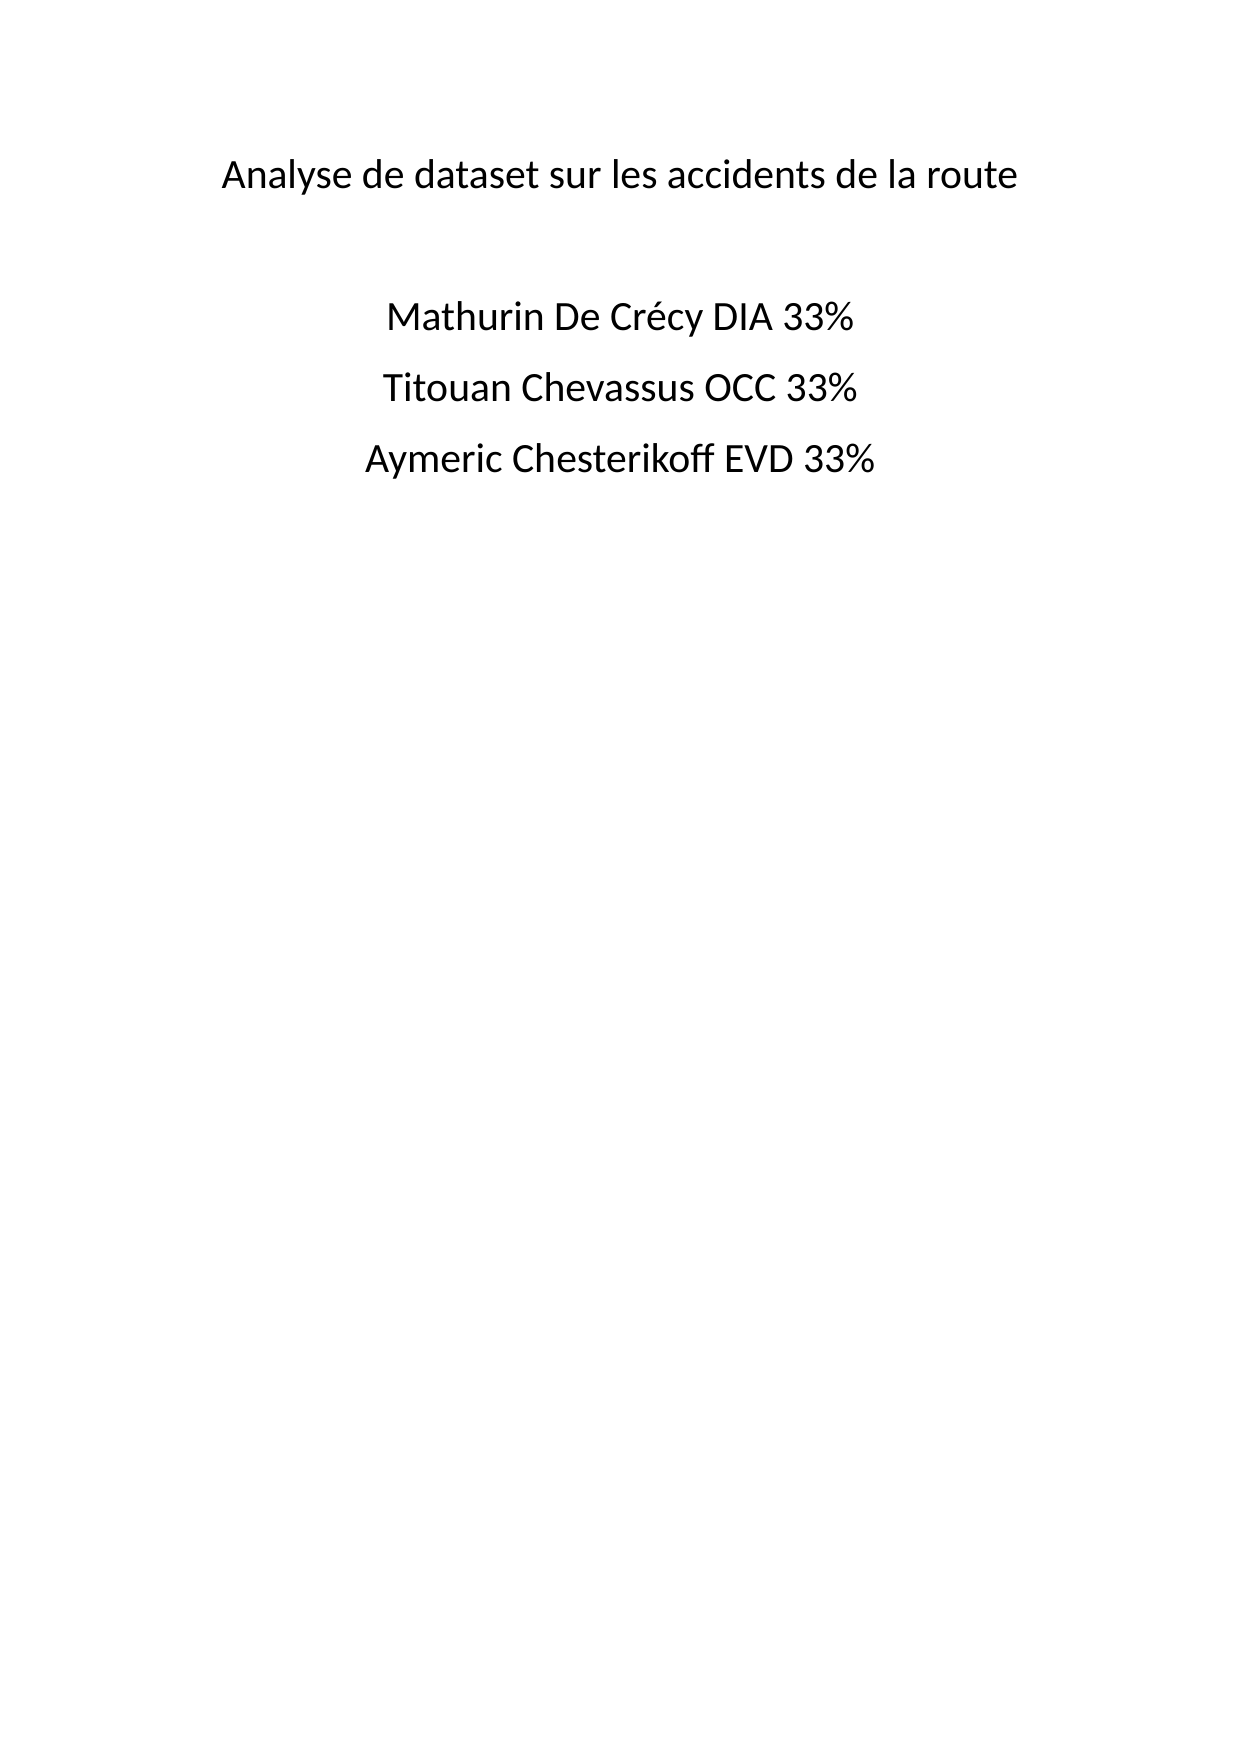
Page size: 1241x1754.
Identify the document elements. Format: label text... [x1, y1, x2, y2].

text Aymeric Chesterikoff EVD 33% [148, 432, 1093, 483]
text Analyse de dataset sur les accidents de la route [148, 148, 1093, 198]
text Mathurin De Crécy DIA 33% [148, 290, 1093, 341]
text Titouan Chevassus OCC 33% [148, 361, 1093, 412]
